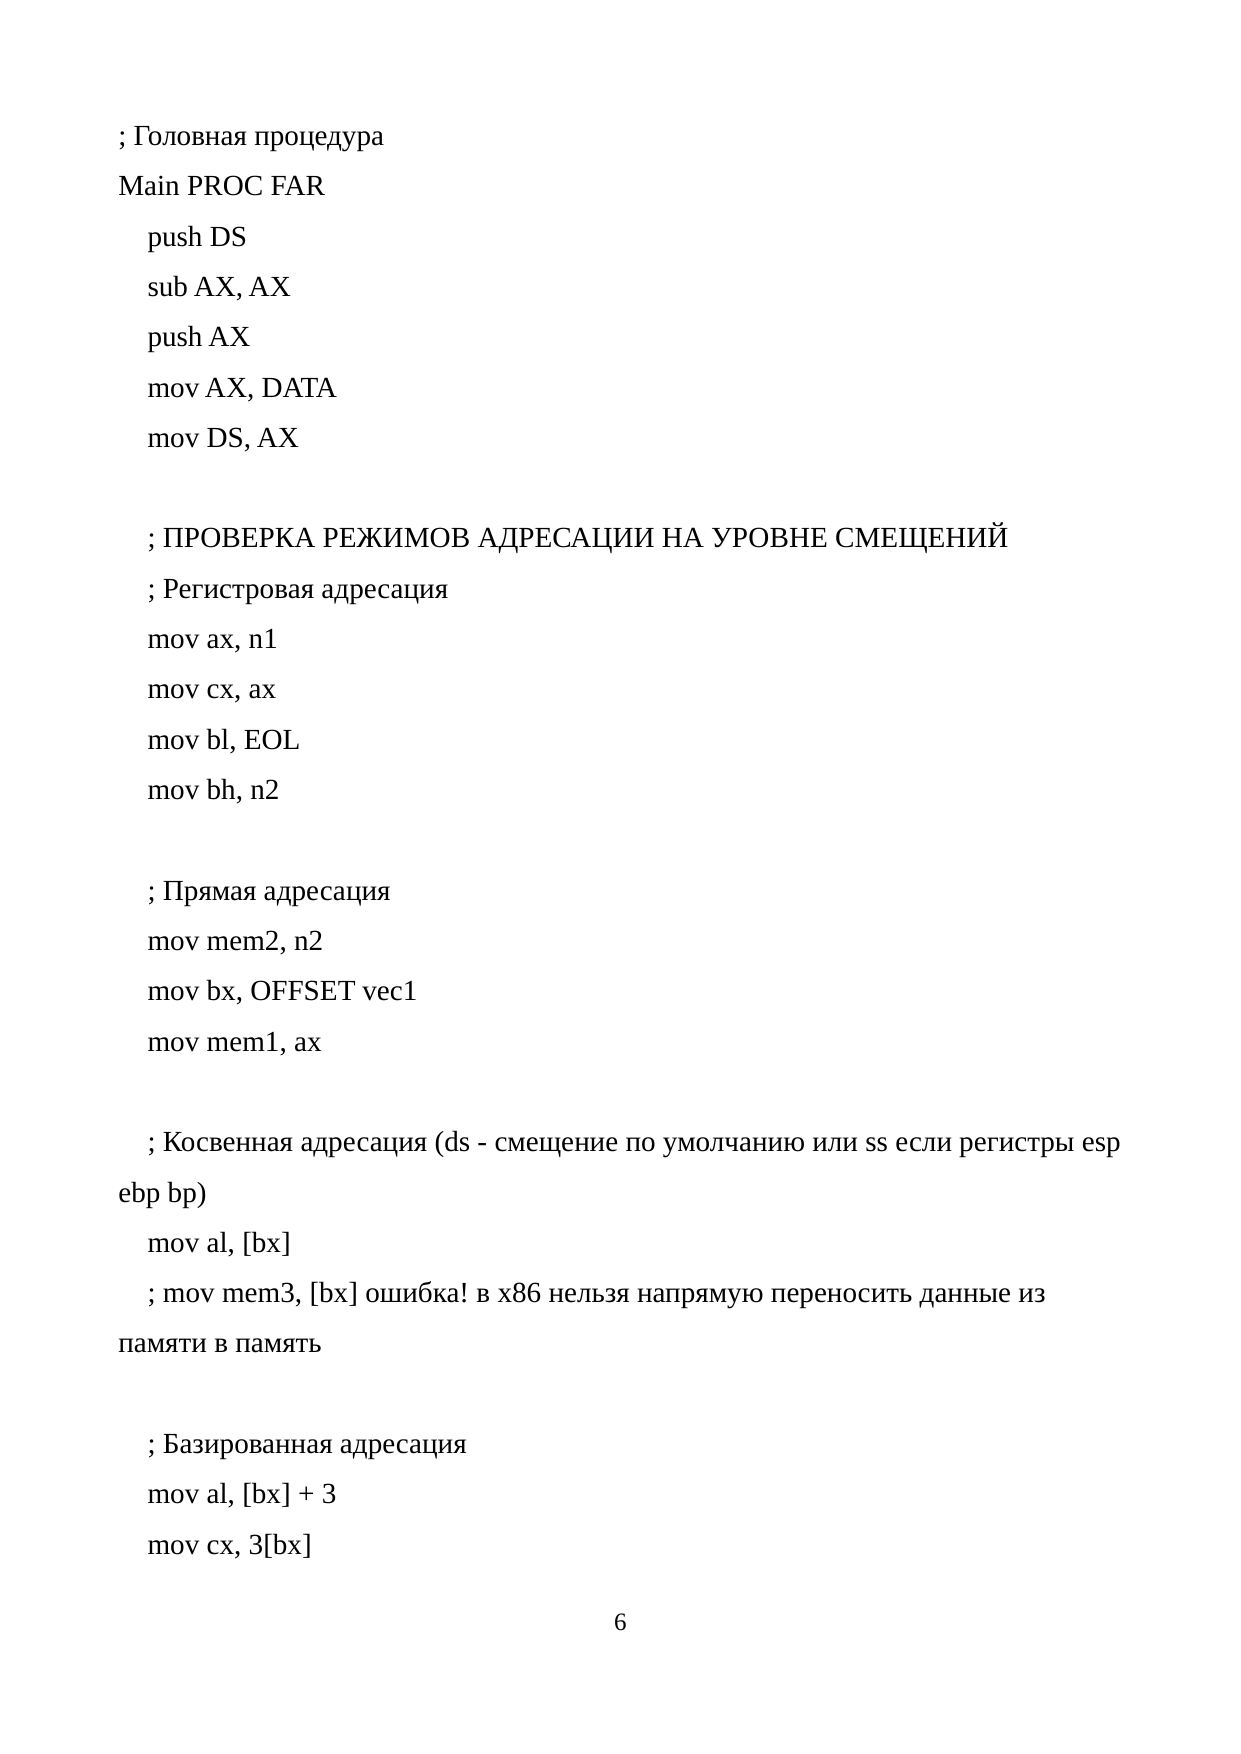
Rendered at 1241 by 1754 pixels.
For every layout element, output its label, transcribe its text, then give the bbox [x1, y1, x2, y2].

text sub AX, AX [118, 269, 1122, 303]
text ; Косвенная адресация (ds - смещение по умолчанию или ss если регистры esp ebp bp) [118, 1124, 1122, 1208]
text mov mem1, ax [118, 1024, 1122, 1057]
text mov AX, DATA [118, 370, 1122, 403]
text mov cx, ax [118, 672, 1122, 705]
text mov DS, AX [118, 420, 1122, 453]
text ; ПРОВЕРКА РЕЖИМОВ АДРЕСАЦИИ НА УРОВНЕ СМЕЩЕНИЙ [118, 521, 1122, 554]
text mov bx, OFFSET vec1 [118, 973, 1122, 1007]
text ; Регистровая адресация [118, 571, 1122, 604]
text push DS [118, 219, 1122, 252]
text Main PROC FAR [118, 168, 1122, 202]
text mov cx, 3[bx] [118, 1527, 1122, 1560]
text push AX [118, 319, 1122, 353]
text mov al, [bx] [118, 1225, 1122, 1258]
text mov ax, n1 [118, 621, 1122, 655]
text mov bh, n2 [118, 772, 1122, 806]
text mov bl, EOL [118, 722, 1122, 755]
text ; Прямая адресация [118, 873, 1122, 906]
text ; mov mem3, [bx] ошибка! в x86 нельзя напрямую переносить данные из памяти в память [118, 1275, 1122, 1359]
text ; Головная процедура [118, 118, 1122, 152]
text ; Базированная адресация [118, 1426, 1122, 1460]
text mov al, [bx] + 3 [118, 1477, 1122, 1510]
text mov mem2, n2 [118, 923, 1122, 957]
